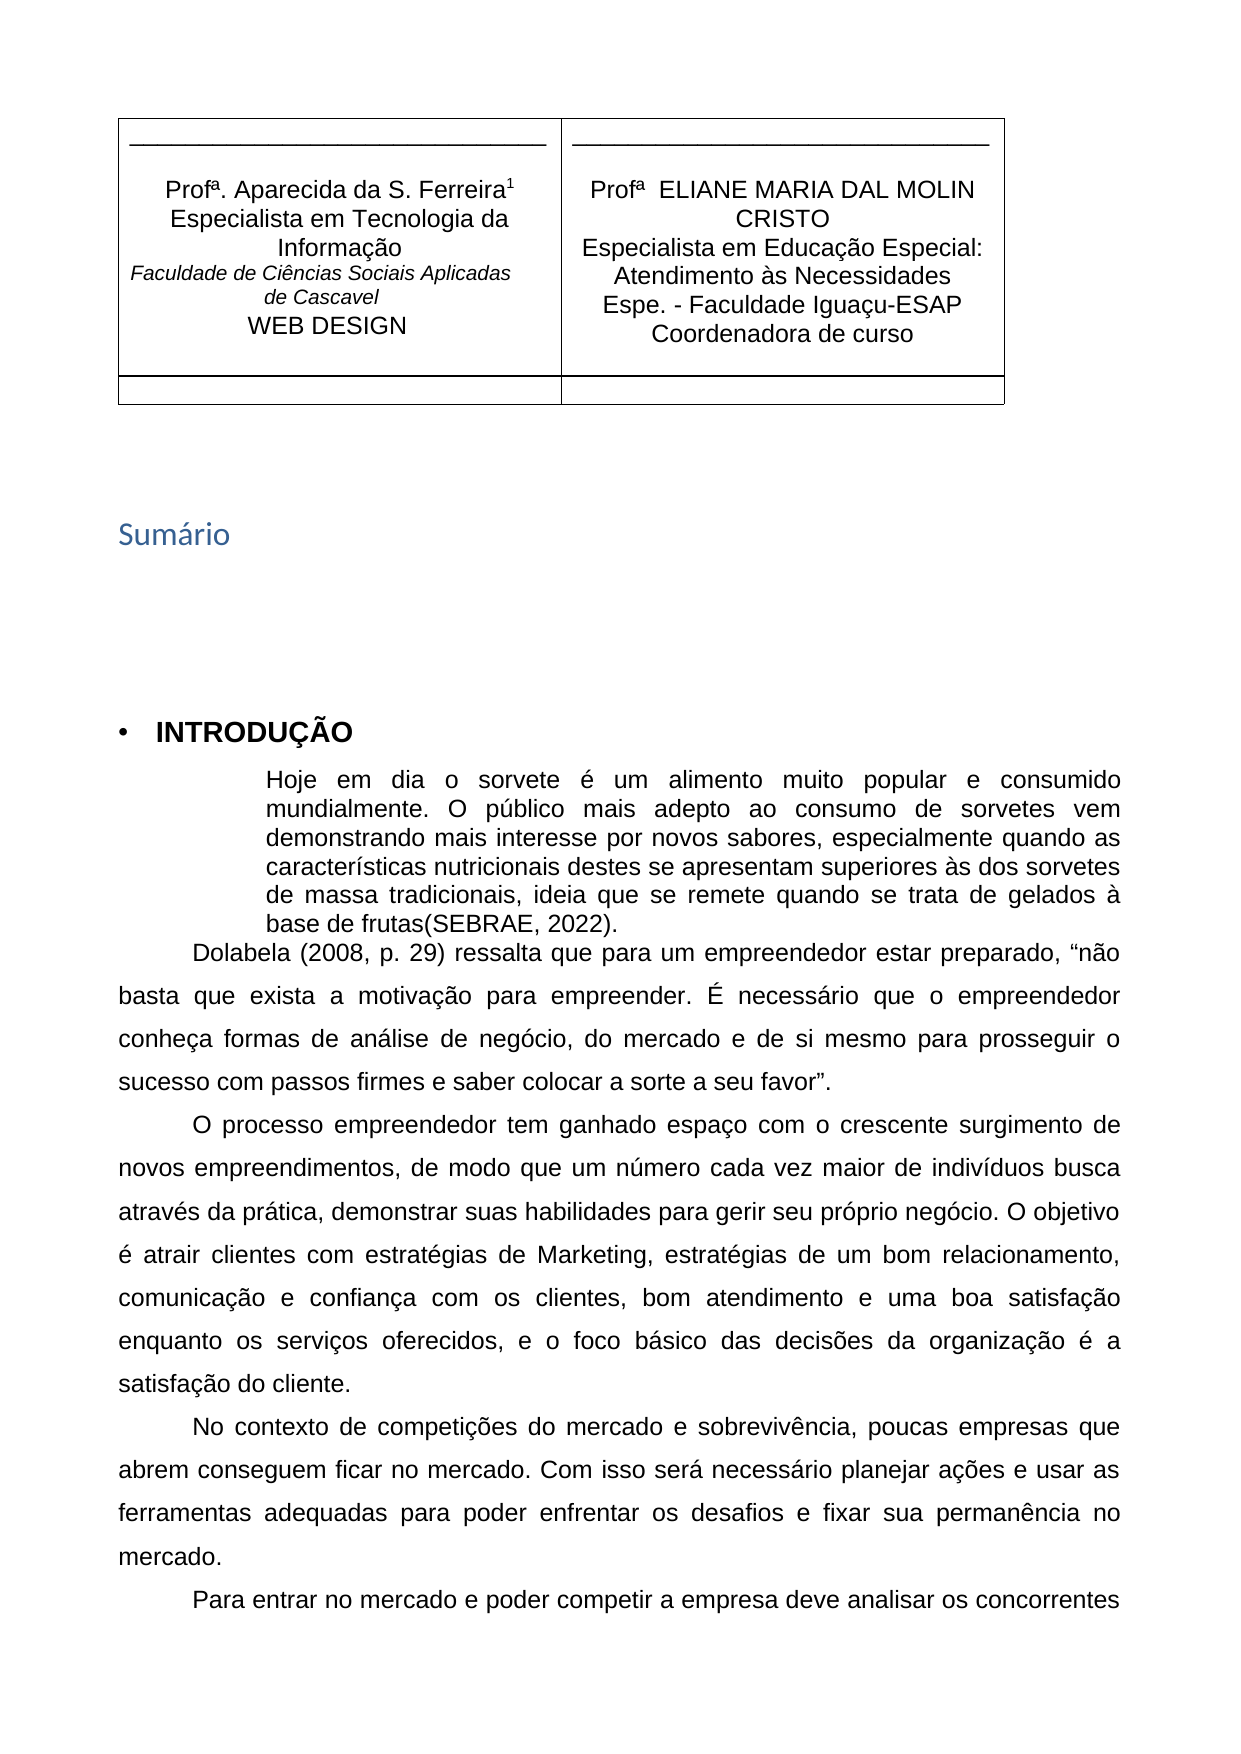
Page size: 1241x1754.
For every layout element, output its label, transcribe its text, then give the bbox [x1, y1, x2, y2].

text O processo empreendedor tem ganhado espaço com o crescente surgimento de novos empreendimentos, de modo que um número cada vez maior de indivíduos busca através da prática, demonstrar suas habilidades para gerir seu próprio negócio. O objetivo é atrair clientes com estratégias de Marketing, estratégias de um bom relacionamento, comunicação e confiança com os clientes, bom atendimento e uma boa satisfação enquanto os serviços oferecidos, e o foco básico das decisões da organização é a satisfação do cliente. [118, 1110, 1122, 1398]
text No contexto de competições do mercado e sobrevivência, poucas empresas que abrem conseguem ficar no mercado. Com isso será necessário planejar ações e usar as ferramentas adequadas para poder enfrentar os desafios e fixar sua permanência no mercado. [118, 1412, 1122, 1570]
text Dolabela (2008, p. 29) ressalta que para um empreendedor estar preparado, “não basta que exista a motivação para empreender. É necessário que o empreendedor conheça formas de análise de negócio, do mercado e de si mesmo para prosseguir o sucesso com passos firmes e saber colocar a sorte a seu favor”. [118, 938, 1122, 1096]
table_cell ______________________________ Profª. Aparecida da S. Ferreira1 Especialista em Tecnologia da Informação Faculdade de Ciências Sociais Aplicadas de Cascavel WEB DESIGN [119, 119, 561, 375]
table_cell [119, 377, 561, 404]
list INTRODUÇÃO [81, 714, 1122, 748]
table_cell ______________________________ Profª ELIANE MARIA DAL MOLIN CRISTO Especialista em Educação Especial: Atendimento às Necessidades Espe. - Faculdade Iguaçu-ESAP Coordenadora de curso [562, 119, 1004, 375]
text Hoje em dia o sorvete é um alimento muito popular e consumido mundialmente. O público mais adepto ao consumo de sorvetes vem demonstrando mais interesse por novos sabores, especialmente quando as características nutricionais destes se apresentam superiores às dos sorvetes de massa tradicionais, ideia que se remete quando se trata de gelados à base de frutas(SEBRAE, 2022). [266, 765, 1122, 938]
table_cell [562, 377, 1004, 404]
text Para entrar no mercado e poder competir a empresa deve analisar os concorrentes [118, 1584, 1122, 1613]
text Sumário [118, 513, 1122, 553]
